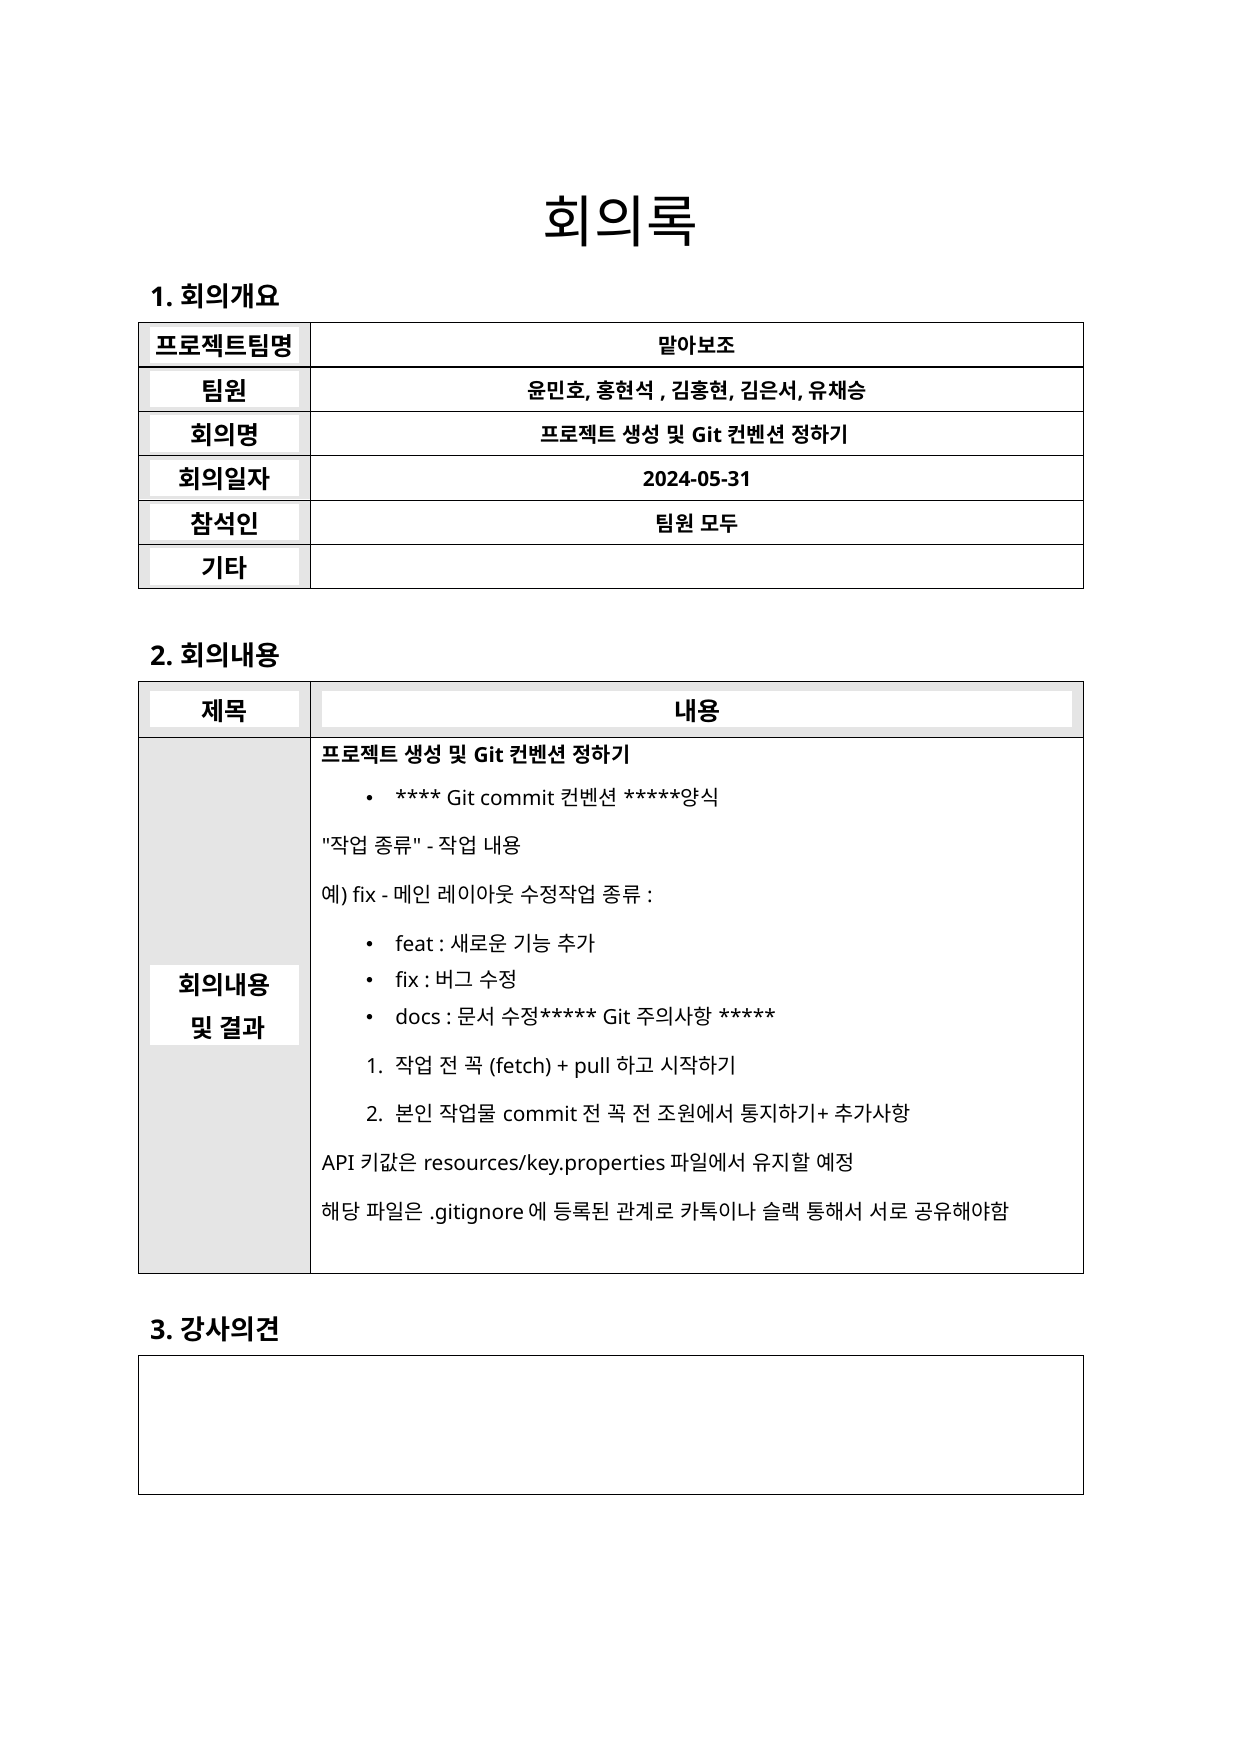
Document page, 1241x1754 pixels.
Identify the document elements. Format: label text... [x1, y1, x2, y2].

table_cell 회의명 [139, 412, 310, 455]
text 2. 회의내용 [150, 633, 1090, 673]
table_header 프로젝트팀명 [139, 323, 310, 366]
table_cell [311, 545, 1083, 588]
table_header [139, 1356, 1083, 1494]
table_cell 회의일자 [139, 456, 310, 499]
table_cell 프로젝트 생성 및 Git 컨벤션 정하기 [311, 412, 1083, 455]
text 3. 강사의견 [150, 1308, 1090, 1347]
table_header 내용 [311, 682, 1083, 737]
table_cell 프로젝트 생성 및 Git 컨벤션 정하기 **** Git commit 컨벤션 *****양식 "작업 종류" - 작업 내용 예) fix - 메인 레이아웃 수정작업 종류 : feat : 새로운 기능 추가 fix : 버그 수정 docs : 문서 수정***** Git 주의사항 ***** 작업 전 꼭 (fetch) + pull 하고 시작하기 본인 작업물 commit 전 꼭 전 조원에서 통지하기+ 추가사항 API 키값은 resources/key.properties파일에서 유지할 예정 해당 파일은 .gitignore에 등록된 관계로 카톡이나 슬랙 통해서 서로 공유해야함 [311, 738, 1083, 1273]
table_cell 팀원 [139, 368, 310, 411]
table_cell 참석인 [139, 501, 310, 544]
table_cell 기타 [139, 545, 310, 588]
text 회의록 [150, 177, 1090, 259]
table_cell 윤민호, 홍현석 , 김홍현, 김은서, 유채승 [311, 368, 1083, 411]
table_cell 회의내용 및 결과 [139, 738, 310, 1273]
table_header 맡아보조 [311, 323, 1083, 366]
text 1. 회의개요 [150, 275, 1090, 314]
table_cell 2024-05-31 [311, 456, 1083, 499]
table_header 제목 [139, 682, 310, 737]
table_cell 팀원 모두 [311, 501, 1083, 544]
